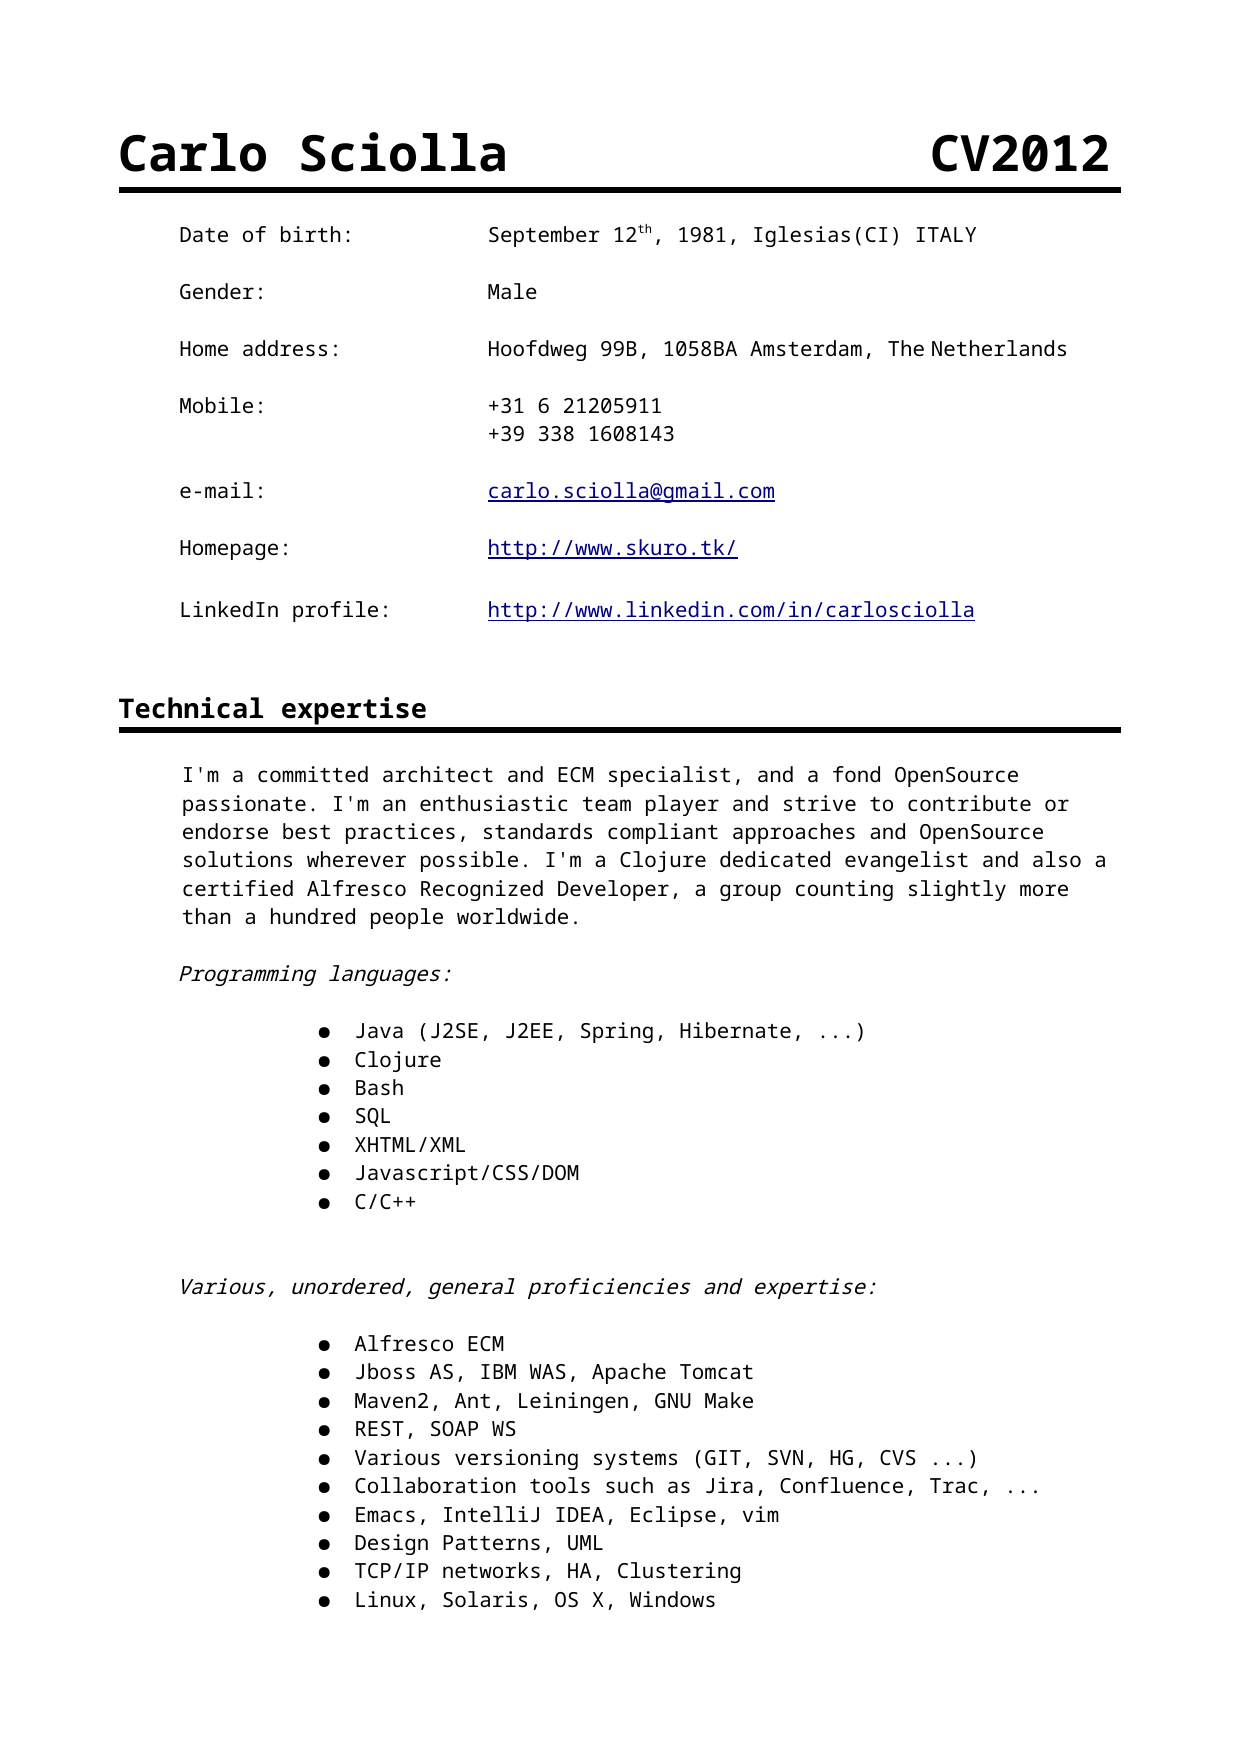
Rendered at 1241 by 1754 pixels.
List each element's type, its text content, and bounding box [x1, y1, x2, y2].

text Carlo Sciolla CV2012 [118, 118, 1122, 186]
list Design Patterns, UML [317, 1528, 1122, 1557]
text Gender: Male [118, 277, 1122, 306]
list Clojure [317, 1045, 1122, 1073]
text LinkedIn profile: http://www.linkedin.com/in/carlosciolla [118, 596, 1122, 624]
list Bash [317, 1073, 1122, 1102]
text I'm a committed architect and ECM specialist, and a fond OpenSource passionate. I'm an enthusiastic team player and strive to contribute or endorse best practices, standards compliant approaches and OpenSource solutions wherever possible. I'm a Clojure dedicated evangelist and also a certified Alfresco Recognized Developer, a group counting slightly more than a hundred people worldwide. [182, 760, 1122, 931]
text Programming languages: [118, 959, 1122, 988]
text e-mail: carlo.sciolla@gmail.com [118, 476, 1122, 505]
list Alfresco ECM [317, 1329, 1122, 1357]
list Collaboration tools such as Jira, Confluence, Trac, ... [317, 1471, 1122, 1500]
list Linux, Solaris, OS X, Windows [317, 1585, 1122, 1613]
list Various versioning systems (GIT, SVN, HG, CVS ...) [317, 1443, 1122, 1471]
text Technical expertise [118, 689, 1122, 726]
list Emacs, IntelliJ IDEA, Eclipse, vim [317, 1500, 1122, 1528]
list C/C++ [317, 1187, 1122, 1215]
text +39 338 1608143 [118, 419, 1122, 448]
text Home address: Hoofdweg 99B, 1058BA Amsterdam, The Netherlands [118, 334, 1122, 362]
list SQL [317, 1102, 1122, 1130]
list TCP/IP networks, HA, Clustering [317, 1557, 1122, 1585]
list Java (J2SE, J2EE, Spring, Hibernate, ...) [317, 1016, 1122, 1045]
text Various, unordered, general proficiencies and expertise: [118, 1272, 1122, 1301]
text Date of birth: September 12th, 1981, Iglesias(CI) ITALY [118, 220, 1122, 249]
list XHTML/XML [317, 1130, 1122, 1158]
list Javascript/CSS/DOM [317, 1158, 1122, 1187]
list Jboss AS, IBM WAS, Apache Tomcat [317, 1357, 1122, 1386]
list REST, SOAP WS [317, 1414, 1122, 1443]
list Maven2, Ant, Leiningen, GNU Make [317, 1386, 1122, 1414]
text Mobile: +31 6 21205911 [118, 391, 1122, 419]
text Homepage: http://www.skuro.tk/ [118, 533, 1122, 562]
